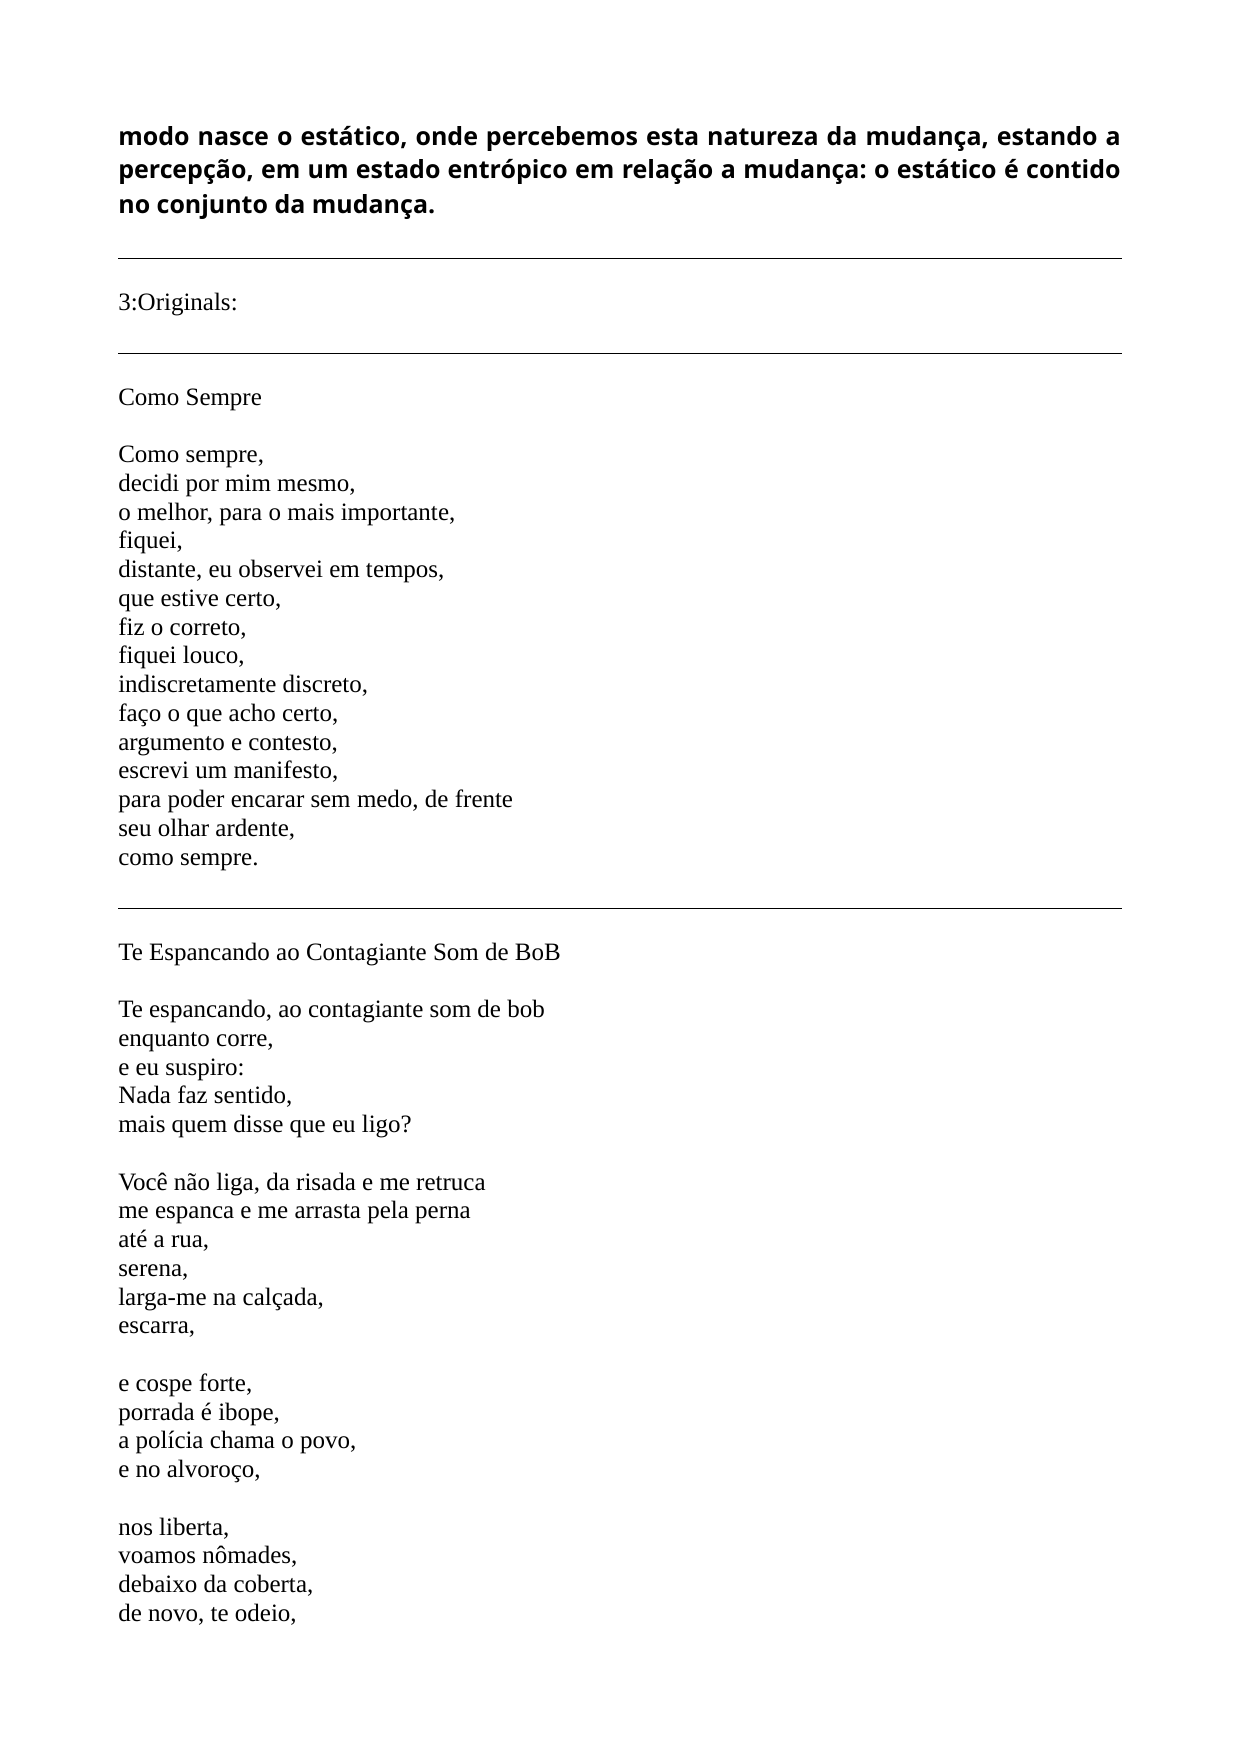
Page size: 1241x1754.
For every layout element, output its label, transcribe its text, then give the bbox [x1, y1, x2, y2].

text Como sempre, decidi por mim mesmo, o melhor, para o mais importante, fiquei, distante, eu observei em tempos, que estive certo, fiz o correto, fiquei louco, indiscretamente discreto, faço o que acho certo, argumento e contesto, escrevi um manifesto, para poder encarar sem medo, de frente seu olhar ardente, como sempre. [118, 439, 1122, 871]
text modo nasce o estático, onde percebemos esta natureza da mudança, estando a percepção, em um estado entrópico em relação a mudança: o estático é contido no conjunto da mudança. [118, 118, 1122, 220]
text Te espancando, ao contagiante som de bob enquanto corre, e eu suspiro: Nada faz sentido, mais quem disse que eu ligo? Você não liga, da risada e me retruca me espanca e me arrasta pela perna até a rua, serena, larga-me na calçada, escarra, e cospe forte, porrada é ibope, a polícia chama o povo, e no alvoroço, nos liberta, voamos nômades, debaixo da coberta, de novo, te odeio, [118, 994, 1122, 1627]
text 3:Originals: [118, 287, 1122, 315]
text Te Espancando ao Contagiante Som de BoB [118, 937, 1122, 966]
text Como Sempre [118, 382, 1122, 411]
